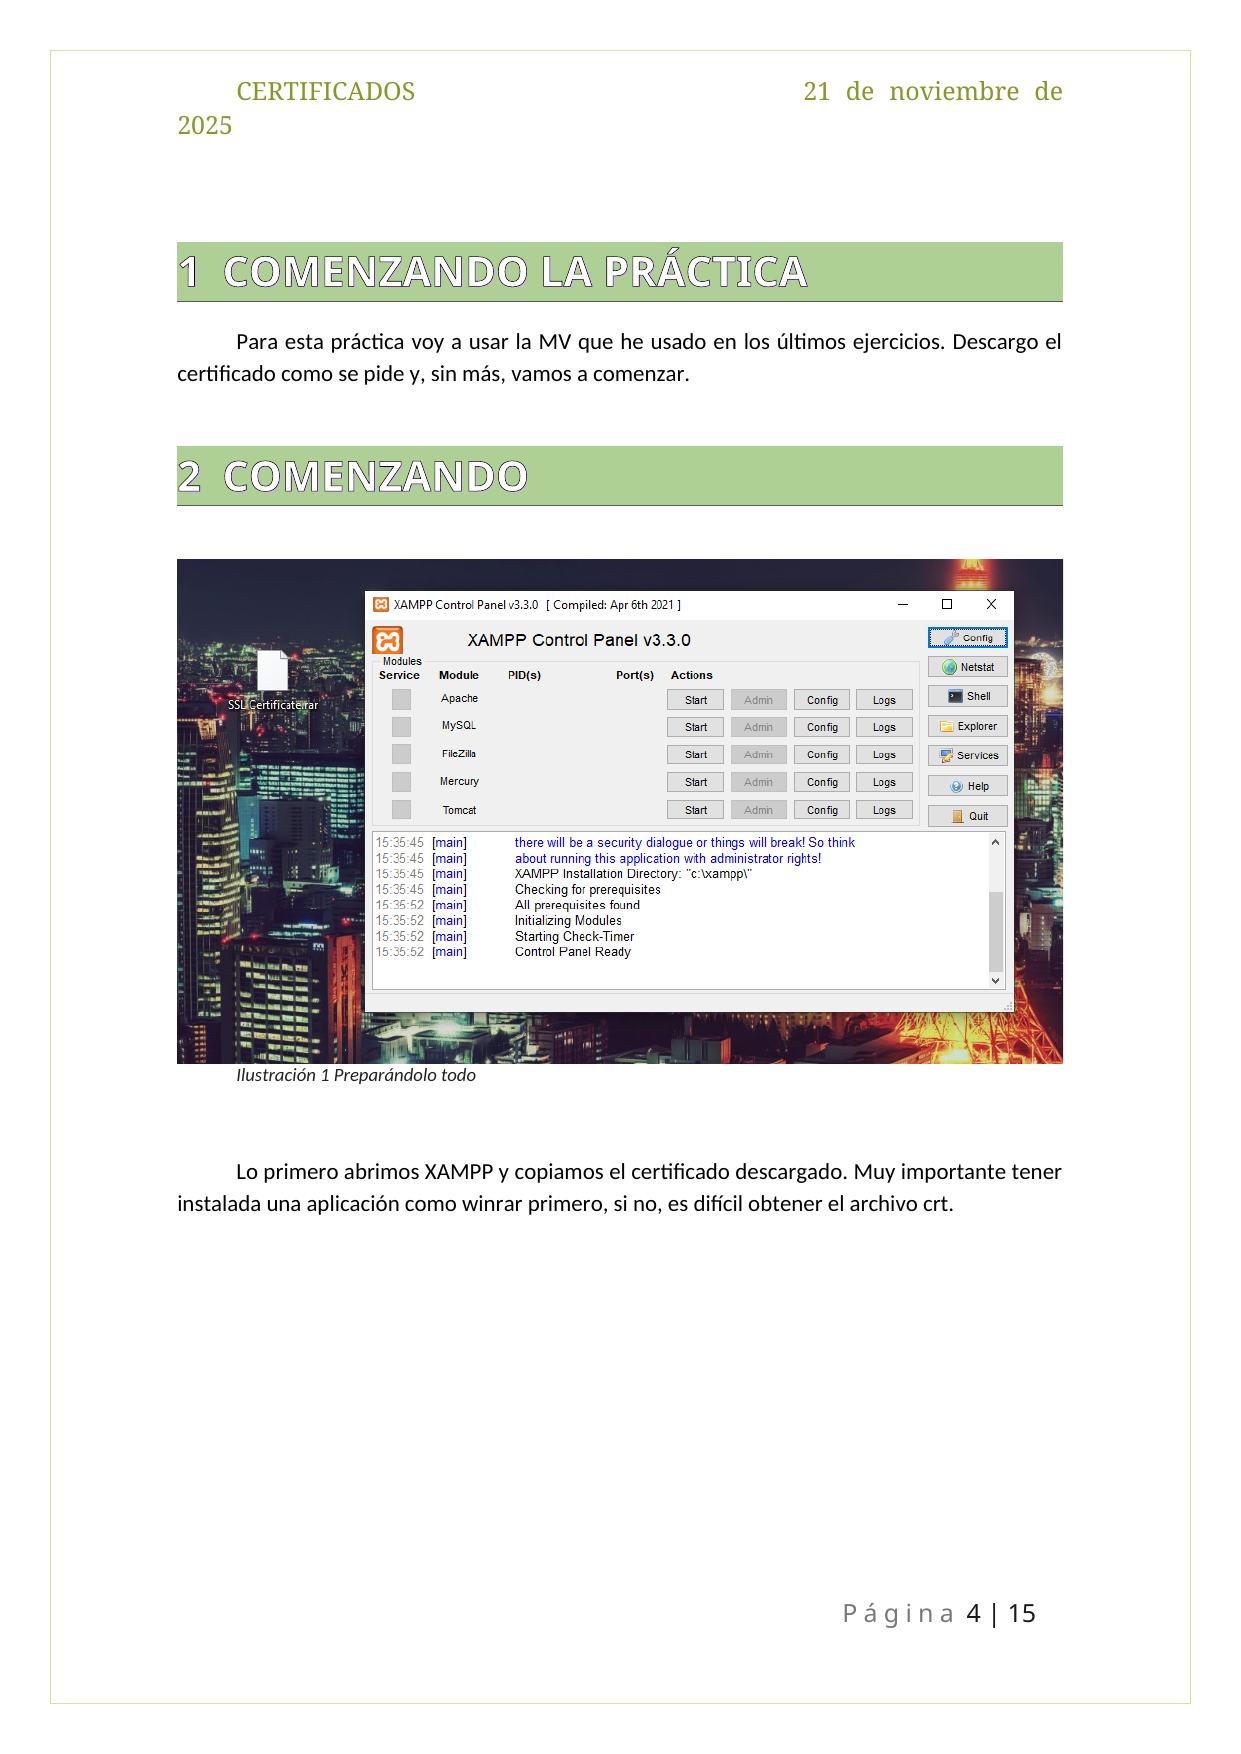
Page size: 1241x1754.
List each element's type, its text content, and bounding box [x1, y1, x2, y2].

subtitle COMENZANDO [177, 446, 1063, 505]
text Ilustración 1 Preparándolo todo [177, 1064, 1063, 1086]
text Lo primero abrimos XAMPP y copiamos el certificado descargado. Muy importante tener instalada una aplicación como winrar primero, si no, es difícil obtener el archivo crt. [177, 1157, 1063, 1217]
text Para esta práctica voy a usar la MV que he usado en los últimos ejercicios. Descargo el certificado como se pide y, sin más, vamos a comenzar. [177, 327, 1063, 387]
subtitle COMENZANDO LA PRÁCTICA [177, 242, 1063, 301]
